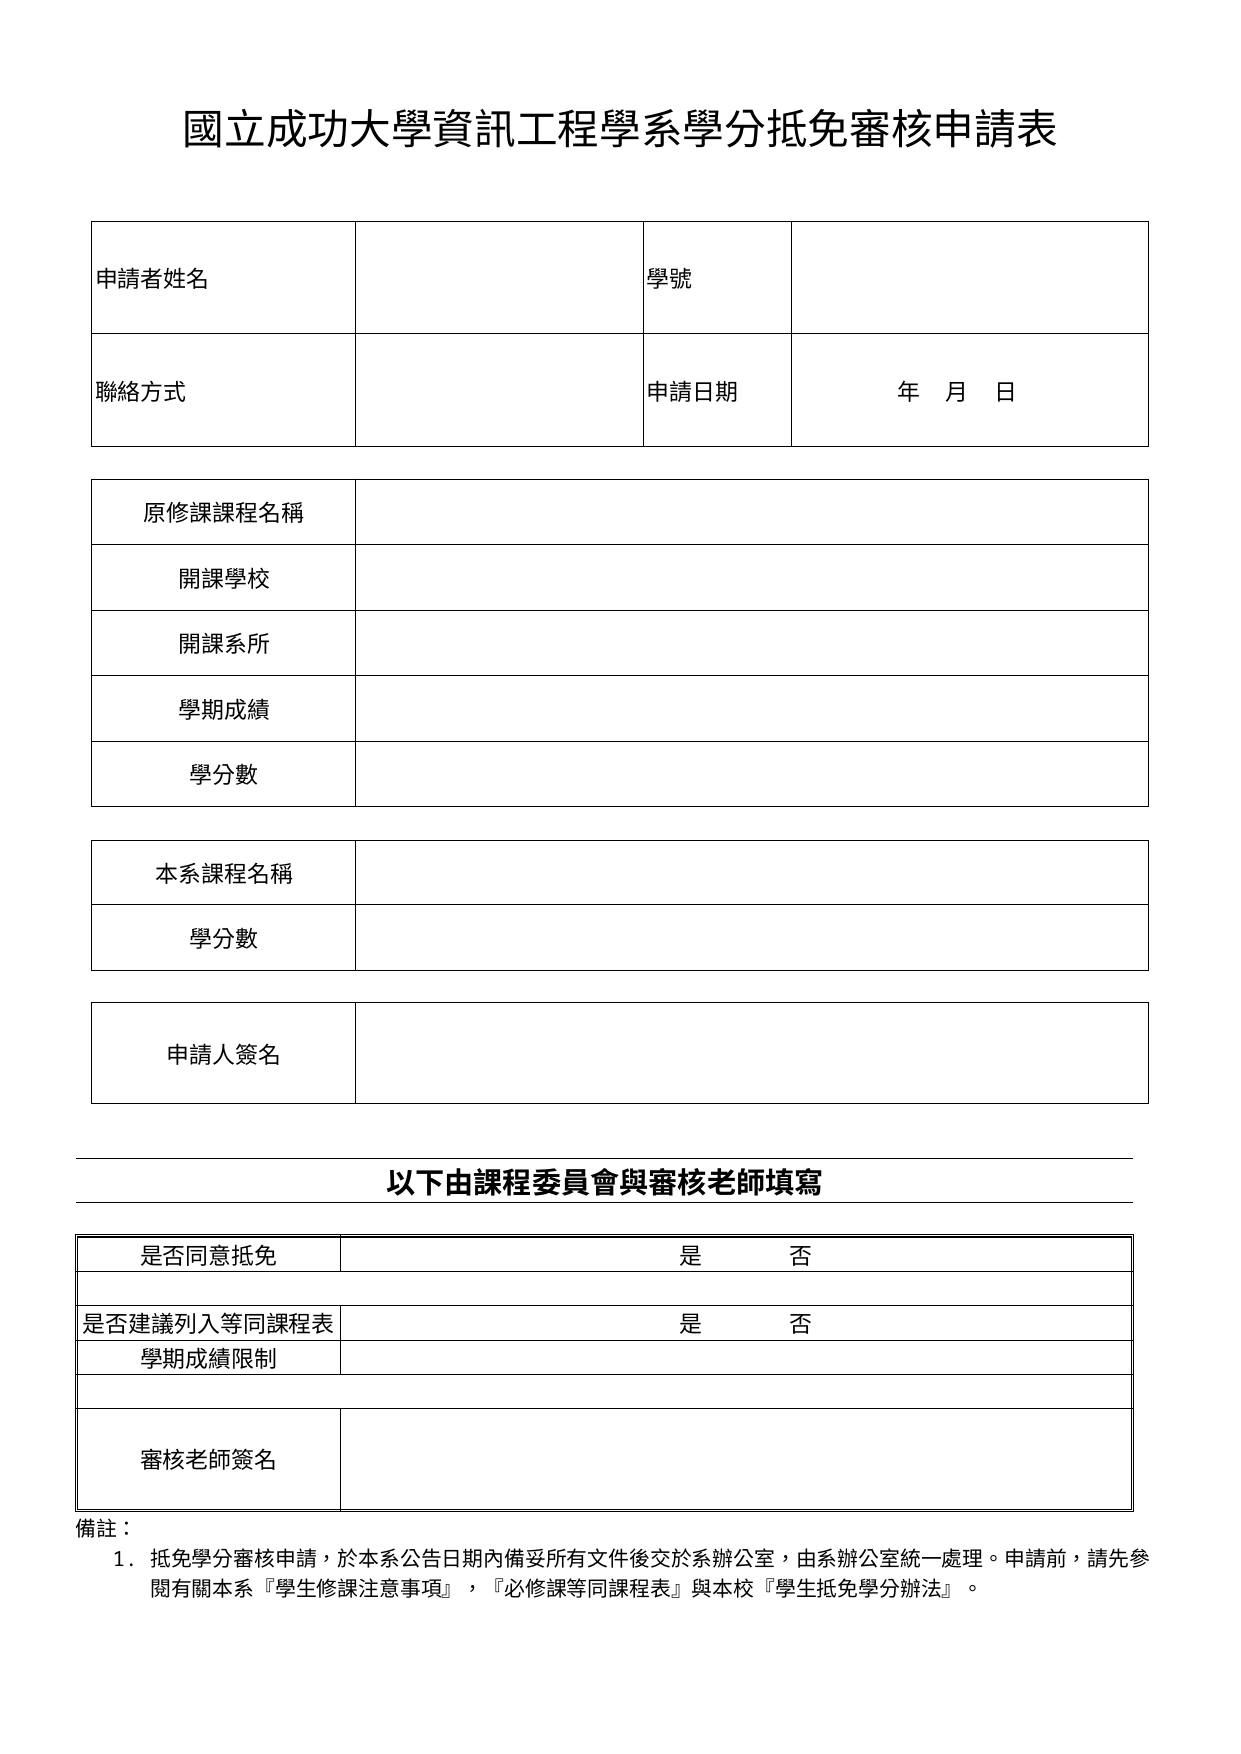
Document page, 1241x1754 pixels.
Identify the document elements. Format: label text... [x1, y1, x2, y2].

table_cell [78, 1272, 1131, 1305]
table_cell [356, 676, 1148, 741]
table_cell 學分數 [92, 742, 355, 806]
table_header [356, 222, 643, 333]
table_cell 是 否 [341, 1238, 1131, 1271]
table_header 以下由課程委員會與審核老師填寫 [76, 1159, 1133, 1202]
table_cell [356, 742, 1148, 806]
table_cell 是 否 [341, 1306, 1131, 1339]
text 備註： [75, 1512, 1165, 1542]
text 國立成功大學資訊工程學系學分抵免審核申請表 [75, 96, 1165, 156]
table_cell 聯絡方式 [92, 334, 355, 446]
table_cell [356, 545, 1148, 609]
table_cell 審核老師簽名 [78, 1409, 340, 1509]
table_cell [356, 841, 1148, 904]
table_cell [356, 1003, 1148, 1103]
table_cell [356, 905, 1148, 969]
table_cell [78, 1375, 1131, 1408]
list 抵免學分審核申請，於本系公告日期內備妥所有文件後交於系辦公室，由系辦公室統一處理。申請前，請先參閱有關本系『學生修課注意事項』，『必修課等同課程表』與本校『學生抵免學分辦法』。 [112, 1542, 1165, 1603]
table_cell [92, 807, 1148, 840]
table_cell [341, 1409, 1131, 1509]
table_cell [356, 611, 1148, 675]
table_header 申請者姓名 [92, 222, 355, 333]
table_cell [341, 1341, 1131, 1374]
table_cell 學分數 [92, 905, 355, 969]
table_cell [356, 447, 1148, 478]
table_cell 申請日期 [644, 334, 791, 446]
table_header 學號 [644, 222, 791, 333]
table_cell [356, 480, 1148, 544]
table_cell [92, 971, 1148, 1002]
table_cell [76, 1203, 1133, 1234]
table_cell [356, 334, 643, 446]
table_cell 學期成績限制 [78, 1341, 340, 1374]
table_cell 本系課程名稱 [92, 841, 355, 904]
table_cell 開課系所 [92, 611, 355, 675]
table_cell 原修課課程名稱 [92, 480, 355, 544]
table_cell 開課學校 [92, 545, 355, 609]
table_header [792, 222, 1148, 333]
table_cell 年 月 日 [792, 334, 1148, 446]
table_cell 是否同意抵免 [78, 1238, 340, 1271]
table_cell [92, 447, 356, 478]
table_cell 學期成績 [92, 676, 355, 741]
table_cell 申請人簽名 [92, 1003, 355, 1103]
table_cell 是否建議列入等同課程表 [78, 1306, 340, 1339]
